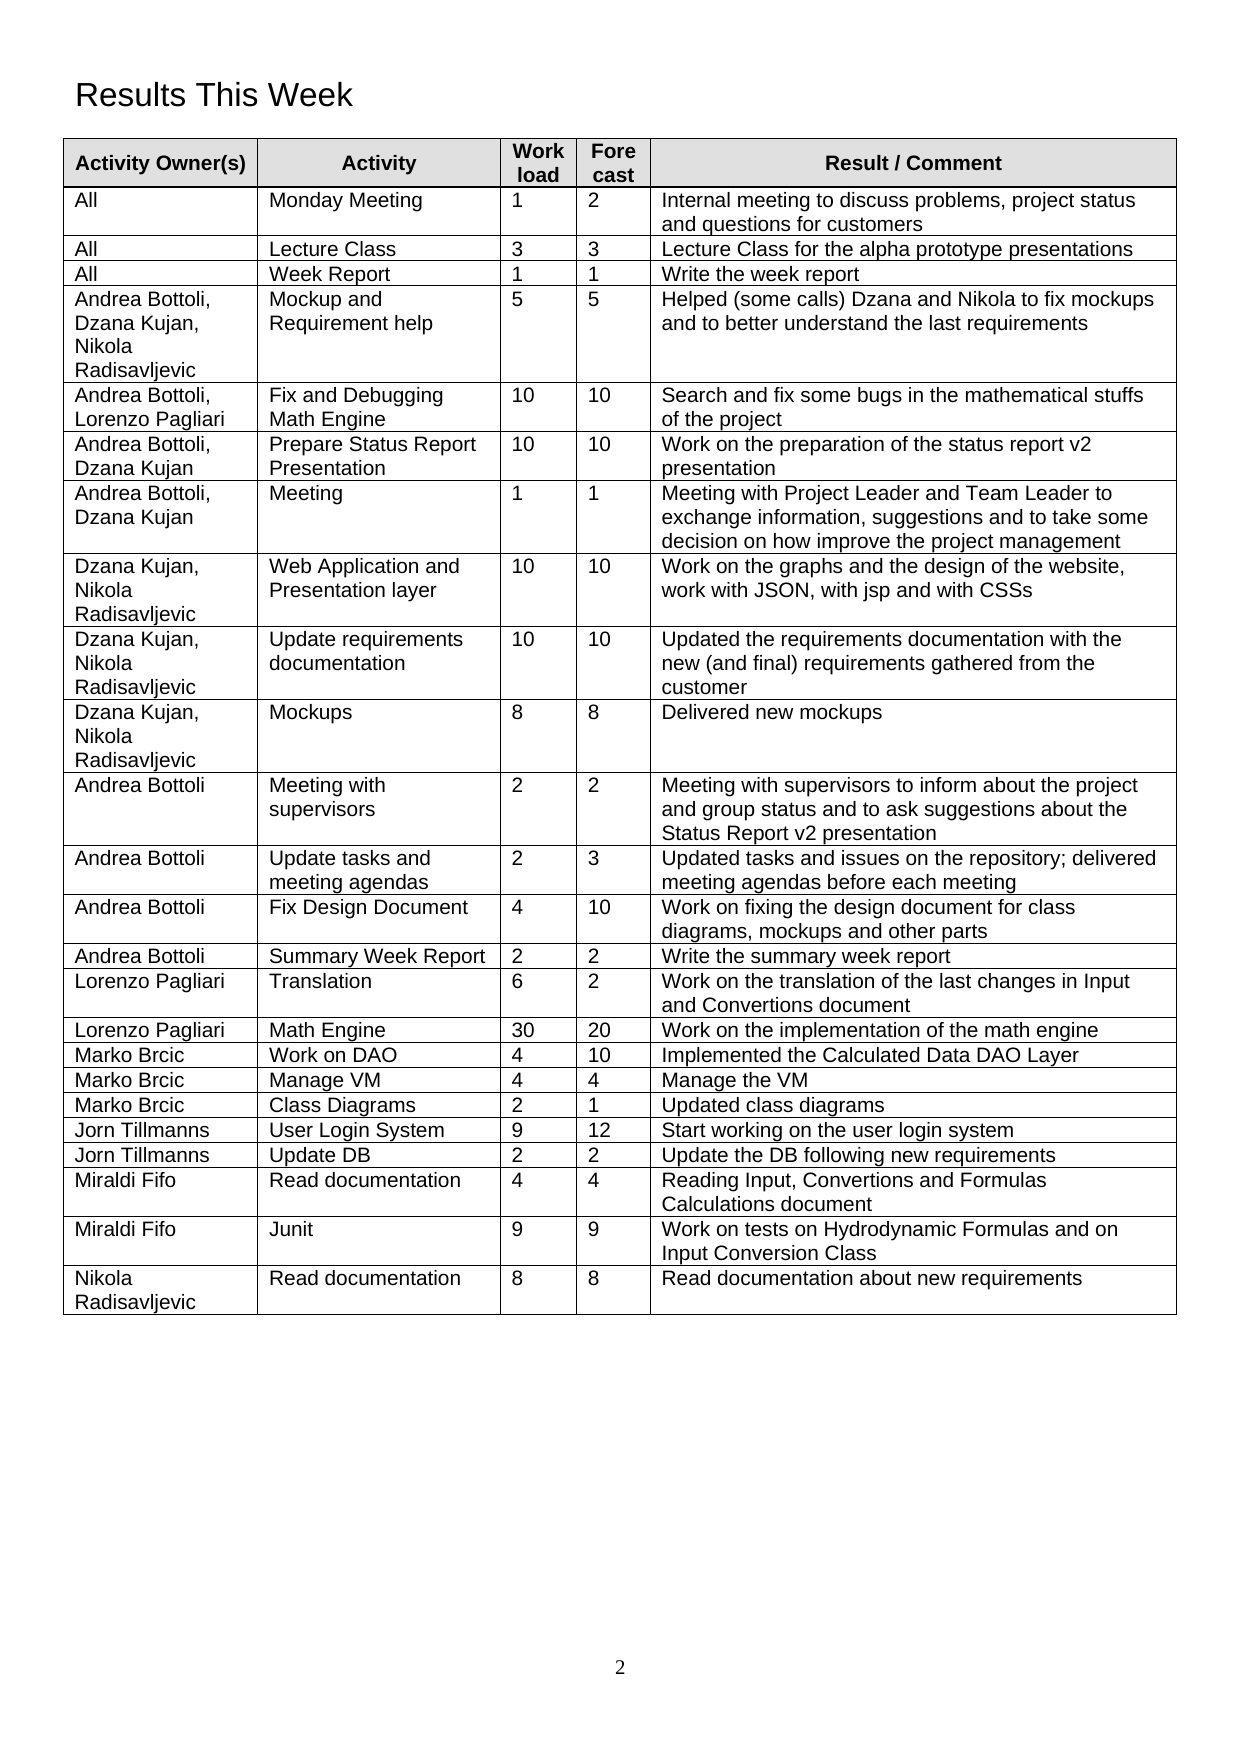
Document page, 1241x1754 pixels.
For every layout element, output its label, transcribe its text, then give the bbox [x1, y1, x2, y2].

table_cell Meeting [258, 481, 500, 553]
table_cell 10 [501, 432, 576, 480]
table_cell 1 [501, 261, 576, 285]
table_cell 4 [501, 895, 576, 943]
table_cell 2 [501, 773, 576, 845]
table_cell Dzana Kujan, Nikola Radisavljevic [64, 554, 257, 626]
table_cell Work on the translation of the last changes in Input and Convertions document [651, 969, 1176, 1017]
table_cell Read documentation [258, 1168, 500, 1216]
table_cell 2 [501, 944, 576, 968]
table_cell Work on DAO [258, 1043, 500, 1067]
table_cell 4 [577, 1068, 650, 1092]
table_cell 4 [501, 1043, 576, 1067]
table_cell 1 [501, 188, 576, 235]
table_cell Work on fixing the design document for class diagrams, mockups and other parts [651, 895, 1176, 943]
table_cell 1 [577, 261, 650, 285]
table_cell Internal meeting to discuss problems, project status and questions for customers [651, 188, 1176, 235]
table_cell 9 [501, 1217, 576, 1264]
table_cell Updated class diagrams [651, 1093, 1176, 1117]
table_cell Marko Brcic [64, 1043, 257, 1067]
table_cell 2 [501, 846, 576, 894]
table_cell Manage the VM [651, 1068, 1176, 1092]
table_cell Summary Week Report [258, 944, 500, 968]
table_cell Monday Meeting [258, 188, 500, 235]
table_cell Math Engine [258, 1018, 500, 1042]
table_cell Manage VM [258, 1068, 500, 1092]
table_cell 30 [501, 1018, 576, 1042]
table_cell 5 [501, 286, 576, 382]
table_cell Write the summary week report [651, 944, 1176, 968]
table_cell 10 [577, 432, 650, 480]
table_cell Implemented the Calculated Data DAO Layer [651, 1043, 1176, 1067]
table_cell Work on tests on Hydrodynamic Formulas and on Input Conversion Class [651, 1217, 1176, 1264]
table_cell 10 [501, 554, 576, 626]
table_cell Updated the requirements documentation with the new (and final) requirements gathered from the customer [651, 627, 1176, 699]
table_cell All [64, 236, 257, 260]
table_cell 9 [501, 1118, 576, 1142]
table_cell Search and fix some bugs in the mathematical stuffs of the project [651, 383, 1176, 431]
table_cell 2 [577, 969, 650, 1017]
table_cell Mockups [258, 700, 500, 772]
table_cell Meeting with supervisors [258, 773, 500, 845]
table_cell 5 [577, 286, 650, 382]
table_cell 1 [577, 481, 650, 553]
table_cell Fix and Debugging Math Engine [258, 383, 500, 431]
table_cell Lecture Class for the alpha prototype presentations [651, 236, 1176, 260]
table_header Fore cast [577, 139, 650, 186]
table_cell Andrea Bottoli [64, 846, 257, 894]
table_cell 10 [577, 1043, 650, 1067]
table_cell 9 [577, 1217, 650, 1264]
table_cell Junit [258, 1217, 500, 1264]
table_cell Work on the graphs and the design of the website, work with JSON, with jsp and with CSSs [651, 554, 1176, 626]
table_cell 8 [577, 1266, 650, 1313]
table_cell 10 [577, 627, 650, 699]
table_cell Andrea Bottoli [64, 944, 257, 968]
table_cell Lorenzo Pagliari [64, 1018, 257, 1042]
table_cell Fix Design Document [258, 895, 500, 943]
table_cell Andrea Bottoli, Dzana Kujan, Nikola Radisavljevic [64, 286, 257, 382]
table_cell 20 [577, 1018, 650, 1042]
table_cell 4 [577, 1168, 650, 1216]
table_cell 2 [501, 1143, 576, 1167]
table_cell Dzana Kujan, Nikola Radisavljevic [64, 700, 257, 772]
table_cell Reading Input, Convertions and Formulas Calculations document [651, 1168, 1176, 1216]
table_cell Update tasks and meeting agendas [258, 846, 500, 894]
table_cell Translation [258, 969, 500, 1017]
table_cell 8 [577, 700, 650, 772]
table_cell 12 [577, 1118, 650, 1142]
table_header Result / Comment [651, 139, 1176, 186]
table_cell Week Report [258, 261, 500, 285]
table_cell 3 [577, 846, 650, 894]
table_cell Nikola Radisavljevic [64, 1266, 257, 1313]
table_cell 10 [501, 383, 576, 431]
table_cell Meeting with supervisors to inform about the project and group status and to ask suggestions about the Status Report v2 presentation [651, 773, 1176, 845]
table_cell Marko Brcic [64, 1068, 257, 1092]
subtitle Results This Week [75, 75, 1165, 113]
table_cell Lorenzo Pagliari [64, 969, 257, 1017]
table_cell 10 [577, 895, 650, 943]
table_cell Meeting with Project Leader and Team Leader to exchange information, suggestions and to take some decision on how improve the project management [651, 481, 1176, 553]
table_cell Marko Brcic [64, 1093, 257, 1117]
table_cell 3 [577, 236, 650, 260]
table_cell User Login System [258, 1118, 500, 1142]
table_cell Jorn Tillmanns [64, 1118, 257, 1142]
table_cell Andrea Bottoli [64, 895, 257, 943]
table_cell 6 [501, 969, 576, 1017]
table_cell 8 [501, 700, 576, 772]
table_cell 8 [501, 1266, 576, 1313]
table_cell Update requirements documentation [258, 627, 500, 699]
table_header Activity Owner(s) [64, 139, 257, 186]
table_cell Lecture Class [258, 236, 500, 260]
table_cell Updated tasks and issues on the repository; delivered meeting agendas before each meeting [651, 846, 1176, 894]
table_cell 2 [577, 773, 650, 845]
table_cell Prepare Status Report Presentation [258, 432, 500, 480]
table_cell 2 [577, 1143, 650, 1167]
table_cell Read documentation about new requirements [651, 1266, 1176, 1313]
table_cell Dzana Kujan, Nikola Radisavljevic [64, 627, 257, 699]
table_cell Web Application and Presentation layer [258, 554, 500, 626]
table_cell All [64, 188, 257, 235]
table_cell 2 [577, 188, 650, 235]
table_cell Write the week report [651, 261, 1176, 285]
table_cell Update DB [258, 1143, 500, 1167]
table_cell 10 [501, 627, 576, 699]
table_cell Miraldi Fifo [64, 1168, 257, 1216]
table_cell 2 [501, 1093, 576, 1117]
table_cell 10 [577, 554, 650, 626]
table_cell 2 [577, 944, 650, 968]
table_cell Miraldi Fifo [64, 1217, 257, 1264]
table_header Workload [501, 139, 576, 186]
table_cell Mockup and Requirement help [258, 286, 500, 382]
table_cell Andrea Bottoli, Lorenzo Pagliari [64, 383, 257, 431]
table_cell 4 [501, 1068, 576, 1092]
table_cell Start working on the user login system [651, 1118, 1176, 1142]
table_cell 1 [577, 1093, 650, 1117]
table_cell Jorn Tillmanns [64, 1143, 257, 1167]
table_cell Andrea Bottoli, Dzana Kujan [64, 481, 257, 553]
table_cell All [64, 261, 257, 285]
table_cell Read documentation [258, 1266, 500, 1313]
table_cell 10 [577, 383, 650, 431]
table_cell 1 [501, 481, 576, 553]
table_header Activity [258, 139, 500, 186]
table_cell 3 [501, 236, 576, 260]
table_cell Update the DB following new requirements [651, 1143, 1176, 1167]
table_cell 4 [501, 1168, 576, 1216]
table_cell Andrea Bottoli [64, 773, 257, 845]
table_cell Andrea Bottoli, Dzana Kujan [64, 432, 257, 480]
table_cell Delivered new mockups [651, 700, 1176, 772]
table_cell Work on the preparation of the status report v2 presentation [651, 432, 1176, 480]
table_cell Work on the implementation of the math engine [651, 1018, 1176, 1042]
table_cell Helped (some calls) Dzana and Nikola to fix mockups and to better understand the last requirements [651, 286, 1176, 382]
table_cell Class Diagrams [258, 1093, 500, 1117]
